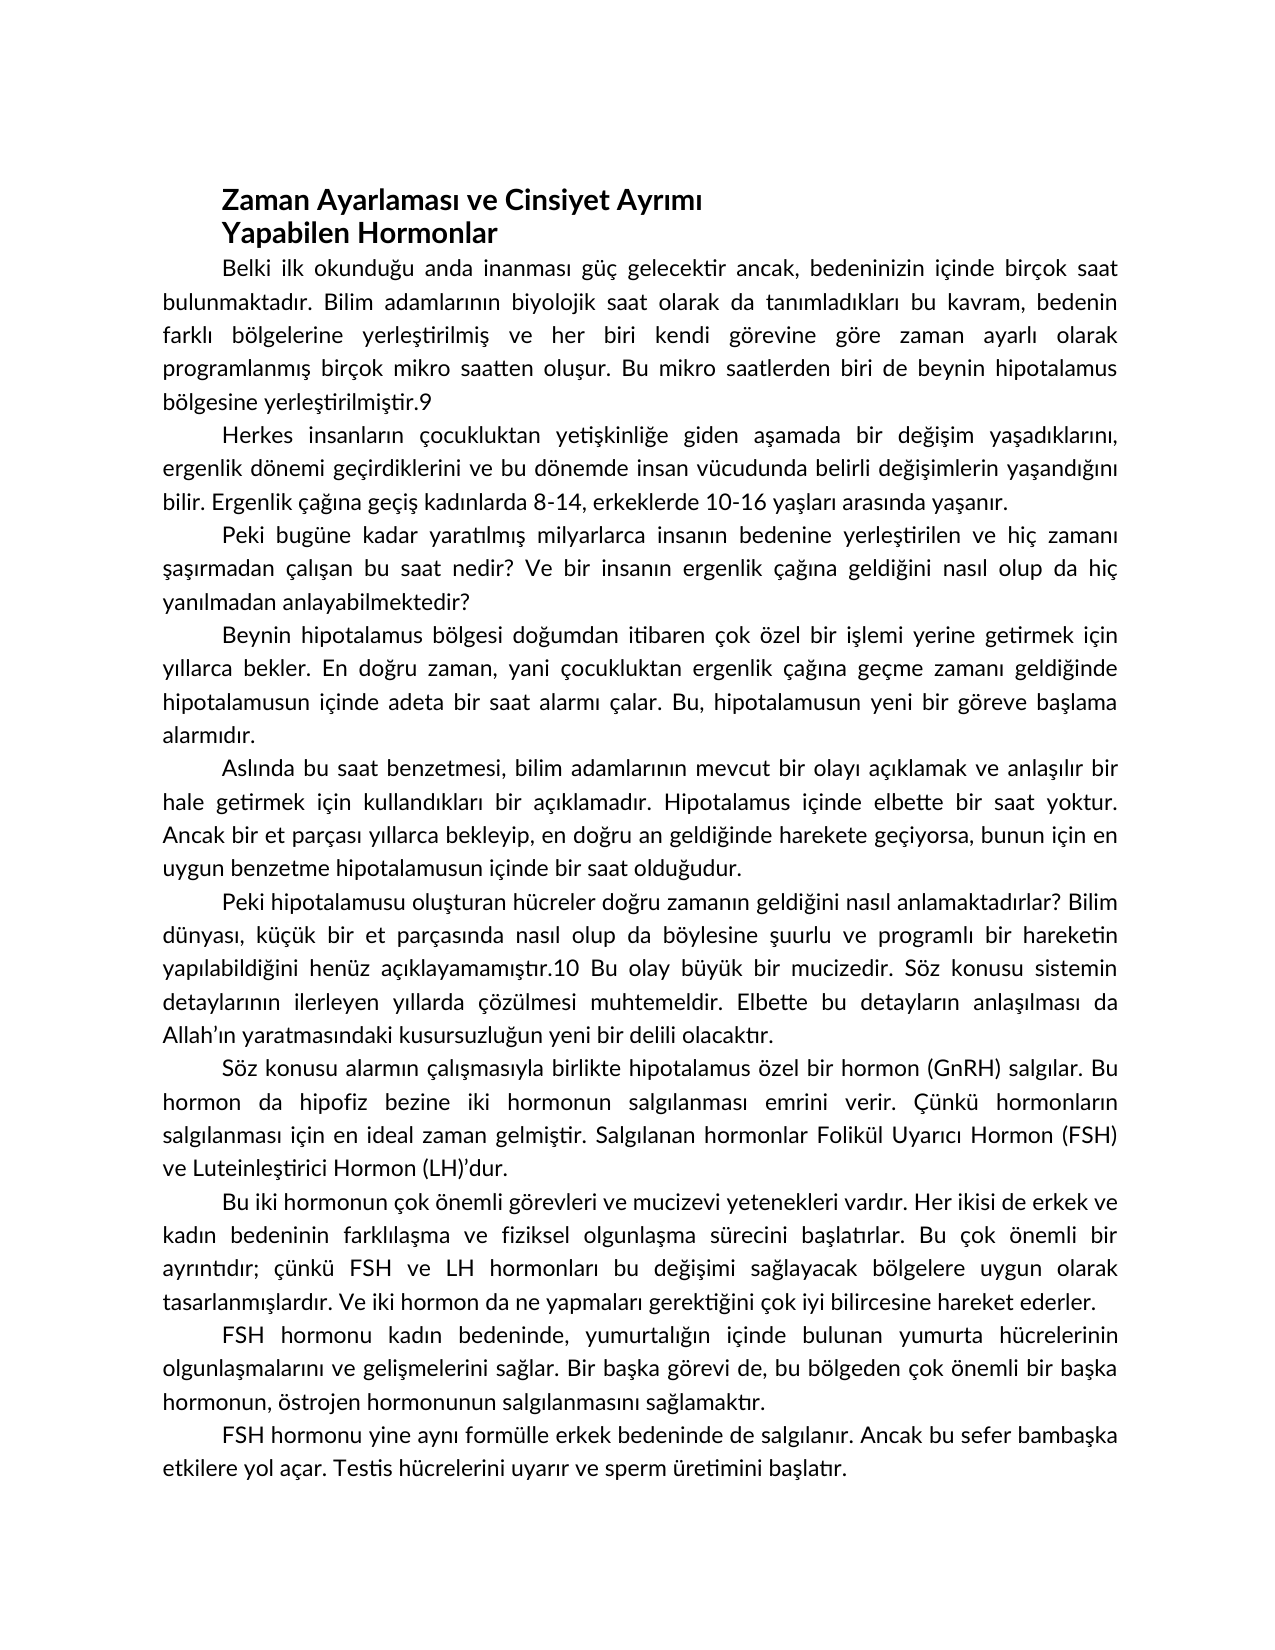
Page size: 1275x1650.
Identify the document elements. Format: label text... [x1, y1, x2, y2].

text Bu iki hormonun çok önemli görevleri ve mucizevi yetenekleri vardır. Her ikisi de erkek ve kadın bedeninin farklılaşma ve fiziksel olgunlaşma sürecini başlatırlar. Bu çok önemli bir ayrıntıdır; çünkü FSH ve LH hormonları bu değişimi sağlayacak bölgelere uygun olarak tasarlanmışlardır. Ve iki hormon da ne yapmaları gerektiğini çok iyi bilircesine hareket ederler. [162, 1183, 1119, 1317]
text Peki bugüne kadar yaratılmış milyarlarca insanın bedenine yerleştirilen ve hiç zamanı şaşırmadan çalışan bu saat nedir? Ve bir insanın ergenlik çağına geldiğini nasıl olup da hiç yanılmadan anlayabilmektedir? [162, 517, 1119, 617]
text Zaman Ayarlaması ve Cinsiyet Ayrımı [162, 183, 1119, 217]
text Aslında bu saat benzetmesi, bilim adamlarının mevcut bir olayı açıklamak ve anlaşılır bir hale getirmek için kullandıkları bir açıklamadır. Hipotalamus içinde elbette bir saat yoktur. Ancak bir et parçası yıllarca bekleyip, en doğru an geldiğinde harekete geçiyorsa, bunun için en uygun benzetme hipotalamusun içinde bir saat olduğudur. [162, 750, 1119, 883]
text Söz konusu alarmın çalışmasıyla birlikte hipotalamus özel bir hormon (GnRH) salgılar. Bu hormon da hipofiz bezine iki hormonun salgılanması emrini verir. Çünkü hormonların salgılanması için en ideal zaman gelmiştir. Salgılanan hormonlar Folikül Uyarıcı Hormon (FSH) ve Luteinleştirici Hormon (LH)’dur. [162, 1050, 1119, 1183]
text FSH hormonu kadın bedeninde, yumurtalığın içinde bulunan yumurta hücrelerinin olgunlaşmalarını ve gelişmelerini sağlar. Bir başka görevi de, bu bölgeden çok önemli bir başka hormonun, östrojen hormonunun salgılanmasını sağlamaktır. [162, 1317, 1119, 1417]
text Yapabilen Hormonlar [162, 217, 1119, 250]
text Herkes insanların çocukluktan yetişkinliğe giden aşamada bir değişim yaşadıklarını, ergenlik dönemi geçirdiklerini ve bu dönemde insan vücudunda belirli değişimlerin yaşandığını bilir. Ergenlik çağına geçiş kadınlarda 8-14, erkeklerde 10-16 yaşları arasında yaşanır. [162, 417, 1119, 517]
text Belki ilk okunduğu anda inanması güç gelecektir ancak, bedeninizin içinde birçok saat bulunmaktadır. Bilim adamlarının biyolojik saat olarak da tanımladıkları bu kavram, bedenin farklı bölgelerine yerleştirilmiş ve her biri kendi görevine göre zaman ayarlı olarak programlanmış birçok mikro saatten oluşur. Bu mikro saatlerden biri de beynin hipotalamus bölgesine yerleştirilmiştir.9 [162, 250, 1119, 417]
text Peki hipotalamusu oluşturan hücreler doğru zamanın geldiğini nasıl anlamaktadırlar? Bilim dünyası, küçük bir et parçasında nasıl olup da böylesine şuurlu ve programlı bir hareketin yapılabildiğini henüz açıklayamamıştır.10 Bu olay büyük bir mucizedir. Söz konusu sistemin detaylarının ilerleyen yıllarda çözülmesi muhtemeldir. Elbette bu detayların anlaşılması da Allah’ın yaratmasındaki kusursuzluğun yeni bir delili olacaktır. [162, 883, 1119, 1050]
text Beynin hipotalamus bölgesi doğumdan itibaren çok özel bir işlemi yerine getirmek için yıllarca bekler. En doğru zaman, yani çocukluktan ergenlik çağına geçme zamanı geldiğinde hipotalamusun içinde adeta bir saat alarmı çalar. Bu, hipotalamusun yeni bir göreve başlama alarmıdır. [162, 617, 1119, 750]
text FSH hormonu yine aynı formülle erkek bedeninde de salgılanır. Ancak bu sefer bambaşka etkilere yol açar. Testis hücrelerini uyarır ve sperm üretimini başlatır. [162, 1417, 1119, 1483]
